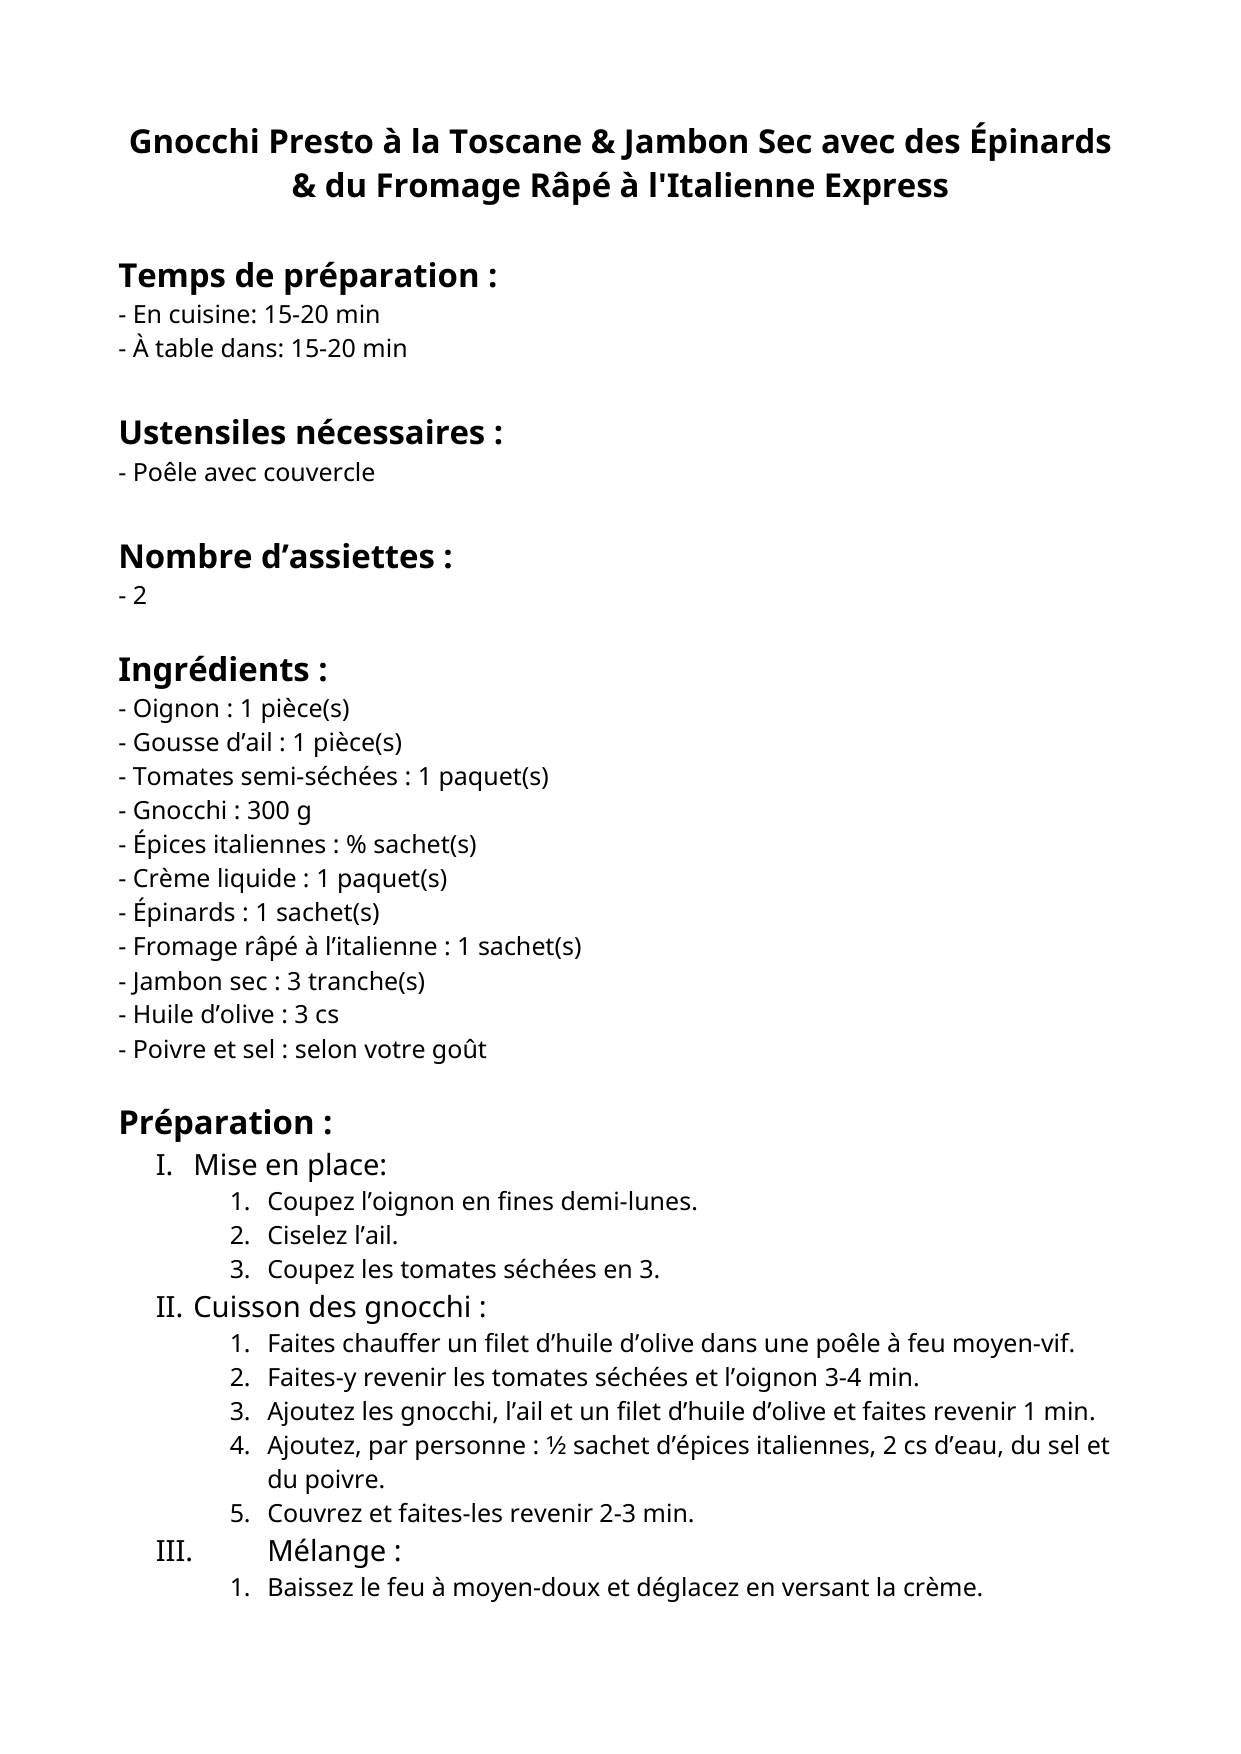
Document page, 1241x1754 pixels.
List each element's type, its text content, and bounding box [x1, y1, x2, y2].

text Ingrédients : [118, 646, 1122, 691]
text - 2 [118, 578, 1122, 612]
text - Crème liquide : 1 paquet(s) [118, 861, 1122, 895]
text - Gnocchi : 300 g [118, 793, 1122, 827]
list Baissez le feu à moyen-doux et déglacez en versant la crème. [229, 1570, 1122, 1604]
text - Poivre et sel : selon votre goût [118, 1031, 1122, 1065]
list Faites-y revenir les tomates séchées et l’oignon 3-4 min. [229, 1360, 1122, 1394]
list Mélange : [156, 1530, 1122, 1570]
text Gnocchi Presto à la Toscane & Jambon Sec avec des Épinards & du Fromage Râpé à l'Italienne Express [118, 118, 1122, 207]
list Cuisson des gnocchi : [156, 1286, 1122, 1326]
text Temps de préparation : [118, 252, 1122, 297]
text - Épices italiennes : % sachet(s) [118, 827, 1122, 861]
text Préparation : [118, 1099, 1122, 1144]
text - Fromage râpé à l’italienne : 1 sachet(s) [118, 929, 1122, 963]
text - Épinards : 1 sachet(s) [118, 895, 1122, 929]
list Mise en place: [156, 1144, 1122, 1184]
text Nombre d’assiettes : [118, 533, 1122, 578]
text - Gousse d’ail : 1 pièce(s) [118, 725, 1122, 759]
list Coupez les tomates séchées en 3. [229, 1252, 1122, 1286]
text - Oignon : 1 pièce(s) [118, 691, 1122, 725]
text - À table dans: 15-20 min [118, 331, 1122, 365]
list Coupez l’oignon en fines demi-lunes. [229, 1184, 1122, 1218]
text - Tomates semi-séchées : 1 paquet(s) [118, 759, 1122, 793]
text Ustensiles nécessaires : [118, 410, 1122, 454]
list Ciselez l’ail. [229, 1218, 1122, 1252]
text - Jambon sec : 3 tranche(s) [118, 963, 1122, 997]
list Faites chauffer un filet d’huile d’olive dans une poêle à feu moyen-vif. [229, 1326, 1122, 1360]
text - Huile d’olive : 3 cs [118, 997, 1122, 1031]
list Ajoutez les gnocchi, l’ail et un filet d’huile d’olive et faites revenir 1 min. [229, 1394, 1122, 1428]
list Couvrez et faites-les revenir 2-3 min. [229, 1496, 1122, 1530]
list Ajoutez, par personne : 1⁄2 sachet d’épices italiennes, 2 cs d’eau, du sel et du poivre. [229, 1428, 1122, 1496]
text - Poêle avec couvercle [118, 454, 1122, 488]
text - En cuisine: 15-20 min [118, 297, 1122, 331]
